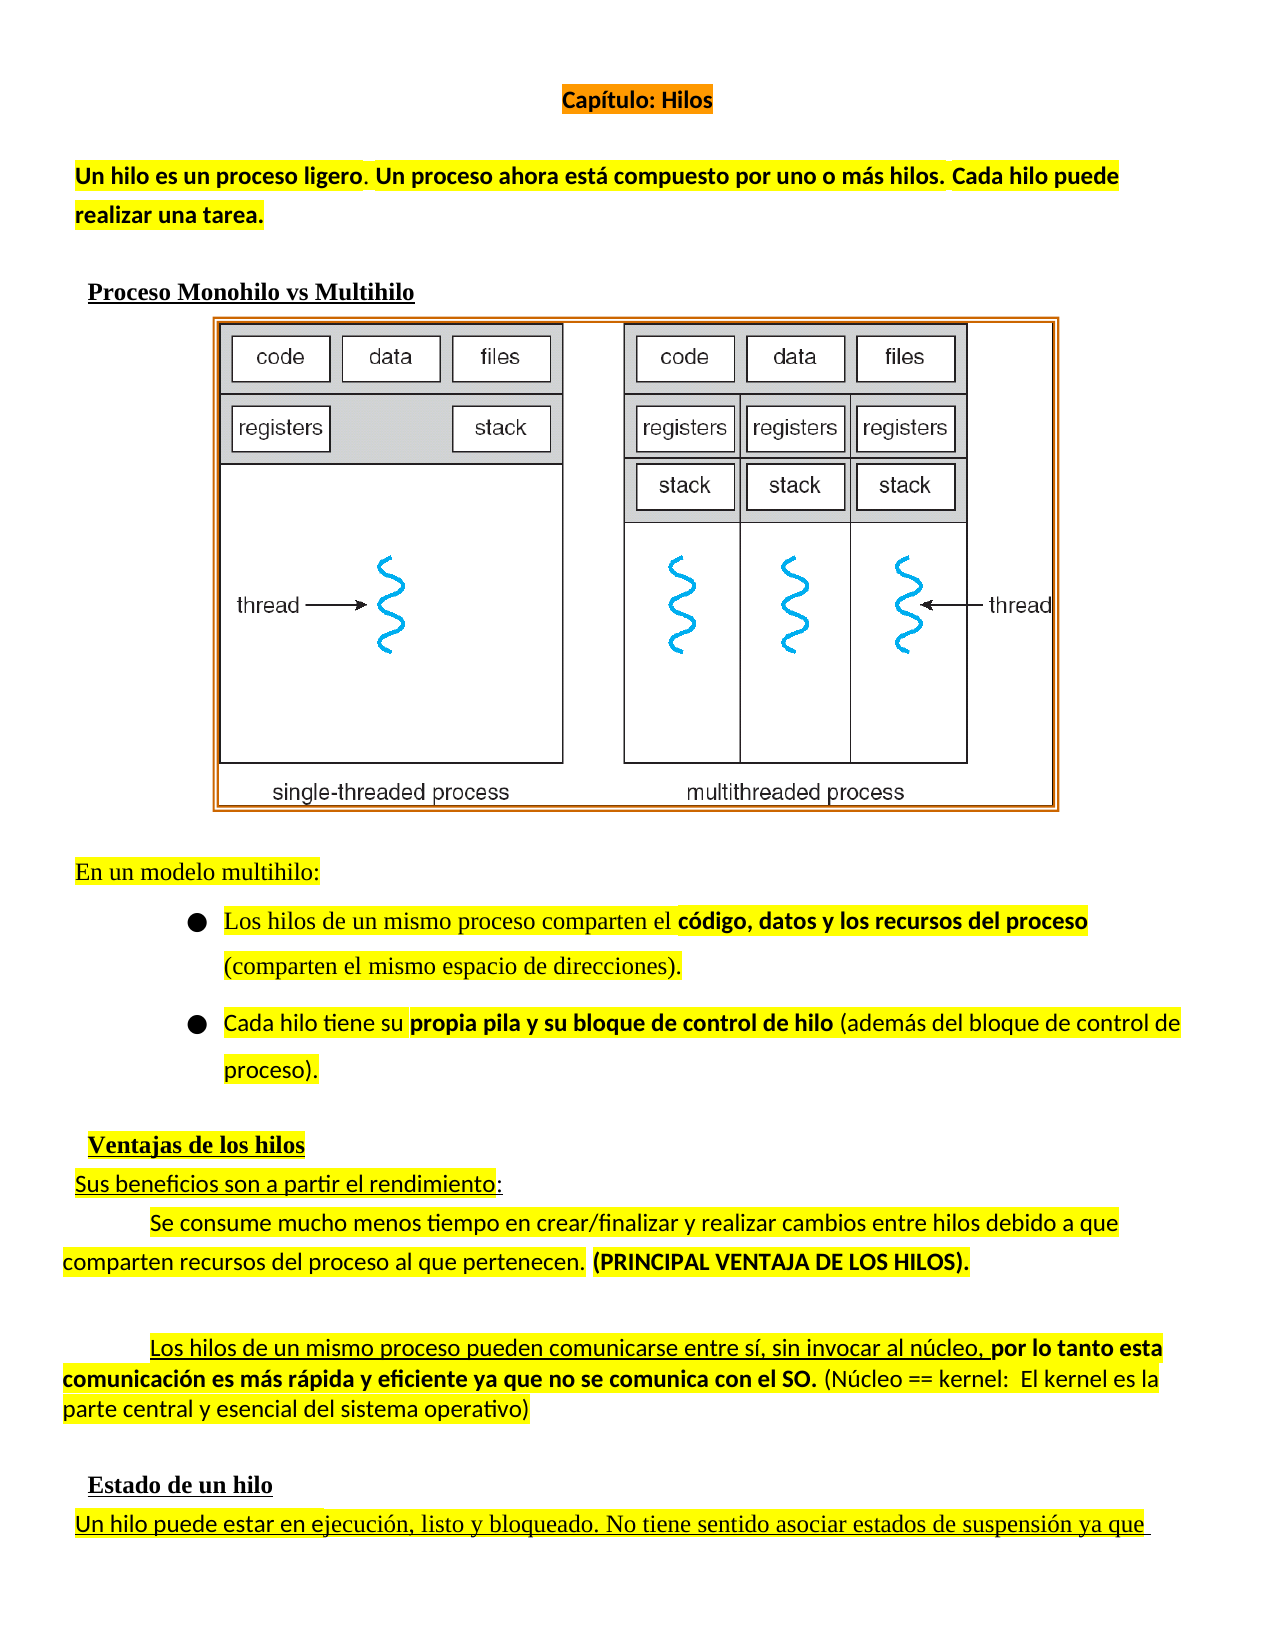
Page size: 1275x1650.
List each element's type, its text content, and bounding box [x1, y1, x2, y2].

list Los hilos de un mismo proceso comparten el código, datos y los recursos del proceso (comparten el mismo espacio de direcciones). [186, 892, 1196, 980]
subtitle Ventajas de los hilos [75, 1131, 1212, 1159]
picture [219, 323, 1052, 805]
text Capítulo: Hilos [63, 84, 1212, 114]
text Se consume mucho menos tiempo en crear/finalizar y realizar cambios entre hilos debido a que comparten recursos del proceso al que pertenecen. (PRINCIPAL VENTAJA DE LOS HILOS). [62, 1207, 1175, 1277]
text Sus beneficios son a partir el rendimiento: [75, 1168, 1212, 1198]
subtitle Estado de un hilo [75, 1471, 1212, 1499]
list Cada hilo tiene su propia pila y su bloque de control de hilo (además del bloque de control de proceso). [186, 994, 1196, 1084]
text Un hilo es un proceso ligero. Un proceso ahora está compuesto por uno o más hilos. Cada hilo puede realizar una tarea. [75, 160, 1190, 230]
text Un hilo puede estar en ejecución, listo y bloqueado. No tiene sentido asociar estados de suspensión ya que [75, 1508, 1212, 1538]
subtitle Proceso Monohilo vs Multihilo [75, 277, 1212, 306]
text En un modelo multihilo: [75, 857, 1212, 885]
text Los hilos de un mismo proceso pueden comunicarse entre sí, sin invocar al núcleo, por lo tanto esta comunicación es más rápida y eficiente ya que no se comunica con el SO. (Núcleo == kernel: El kernel es la parte central y esencial del sistema operativo) [62, 1332, 1212, 1424]
